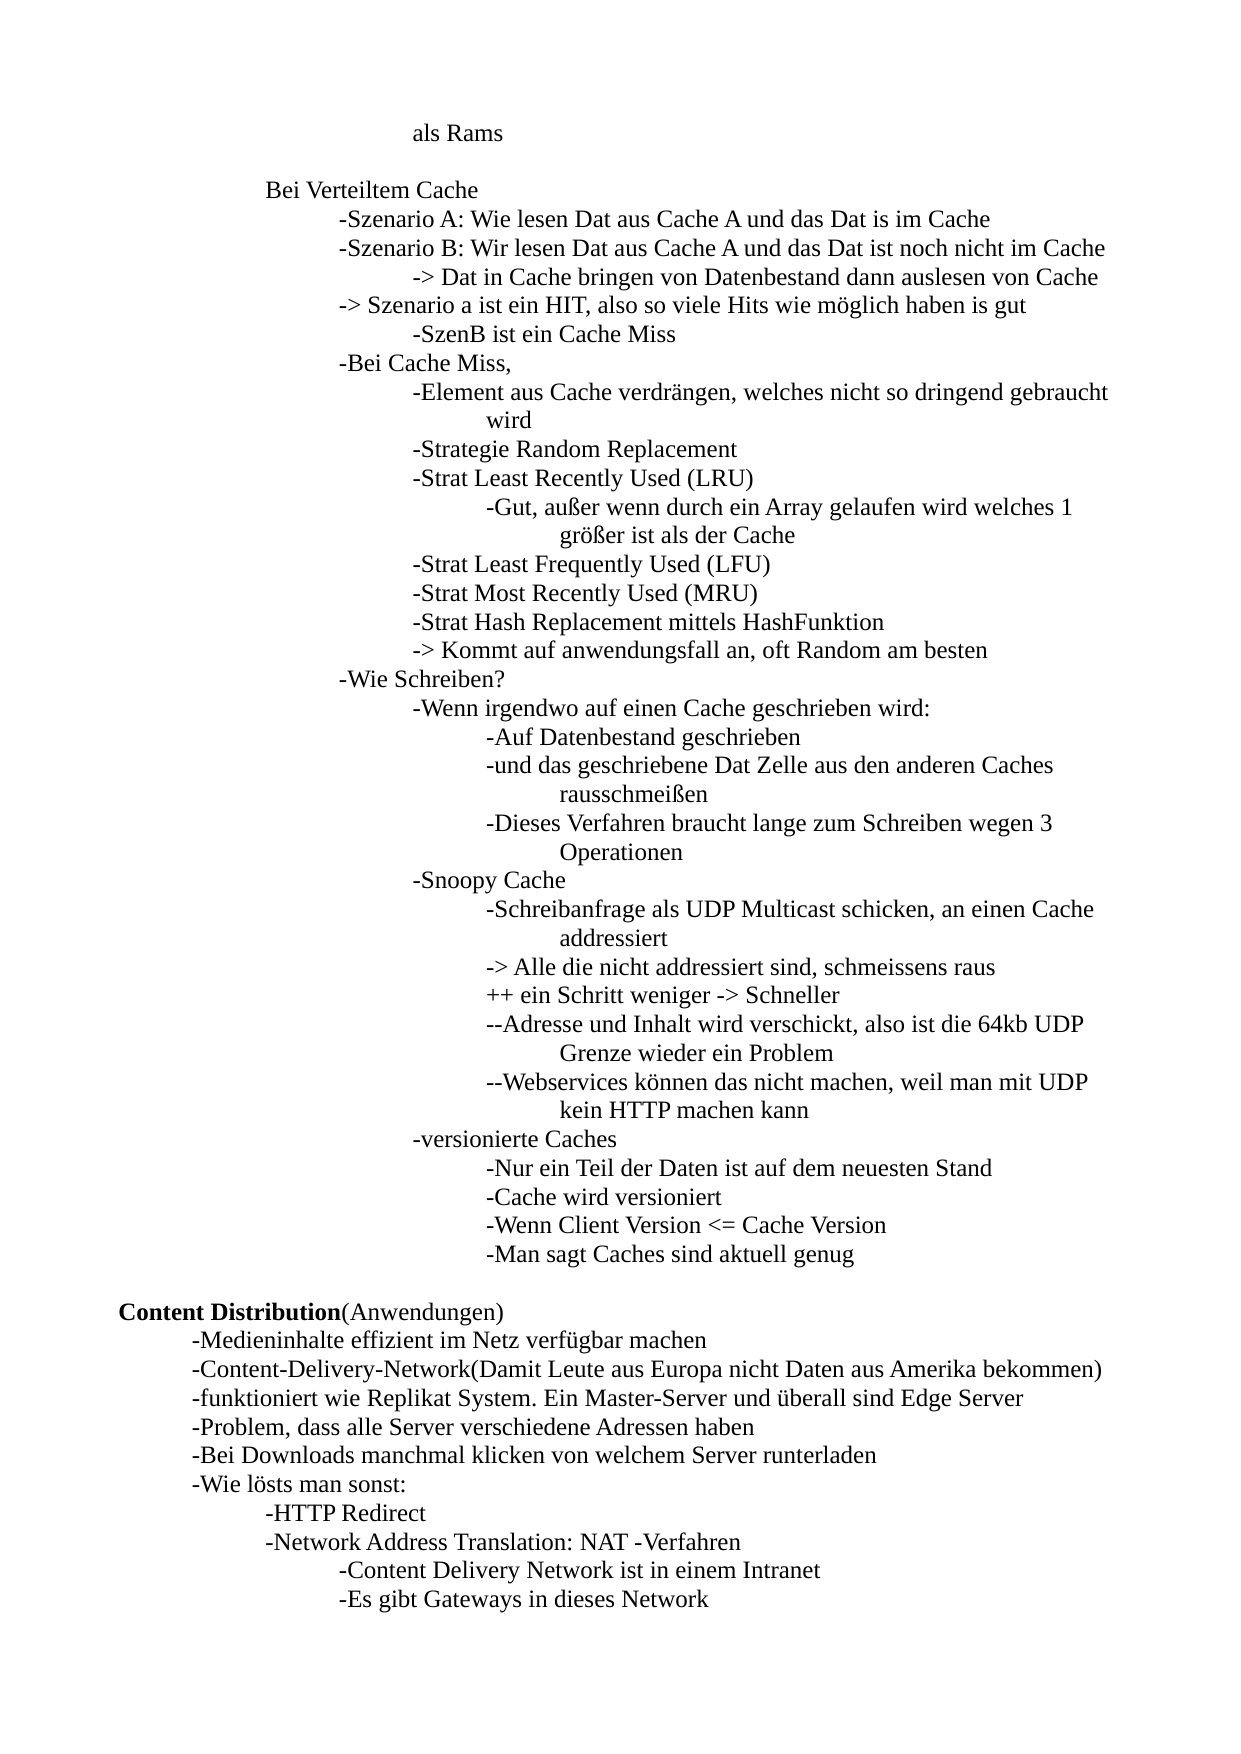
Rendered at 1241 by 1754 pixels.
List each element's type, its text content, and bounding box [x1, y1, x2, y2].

text -funktioniert wie Replikat System. Ein Master-Server und überall sind Edge Server [118, 1383, 1122, 1412]
text -> Alle die nicht addressiert sind, schmeissens raus [118, 952, 1122, 981]
text -Wie Schreiben? [118, 664, 1122, 693]
text -Wie lösts man sonst: [118, 1469, 1122, 1498]
text als Rams [118, 118, 1122, 147]
text -Bei Downloads manchmal klicken von welchem Server runterladen [118, 1441, 1122, 1469]
text -Content Delivery Network ist in einem Intranet [118, 1556, 1122, 1584]
text -Dieses Verfahren braucht lange zum Schreiben wegen 3 Operationen [118, 808, 1122, 866]
text --Webservices können das nicht machen, weil man mit UDP kein HTTP machen kann [118, 1067, 1122, 1124]
text -Bei Cache Miss, [118, 348, 1122, 377]
text -Wenn irgendwo auf einen Cache geschrieben wird: [118, 693, 1122, 722]
text -Strat Least Frequently Used (LFU) [118, 549, 1122, 578]
text -Content-Delivery-Network(Damit Leute aus Europa nicht Daten aus Amerika bekommen) [118, 1354, 1122, 1383]
text -Strategie Random Replacement [118, 434, 1122, 463]
text -Element aus Cache verdrängen, welches nicht so dringend gebraucht wird [118, 377, 1122, 434]
text -Problem, dass alle Server verschiedene Adressen haben [118, 1412, 1122, 1441]
text -Strat Hash Replacement mittels HashFunktion [118, 607, 1122, 636]
text -> Kommt auf anwendungsfall an, oft Random am besten [118, 636, 1122, 664]
text -Medieninhalte effizient im Netz verfügbar machen [118, 1326, 1122, 1354]
text -Schreibanfrage als UDP Multicast schicken, an einen Cache addressiert [118, 894, 1122, 952]
text -Nur ein Teil der Daten ist auf dem neuesten Stand [118, 1153, 1122, 1182]
text -Strat Most Recently Used (MRU) [118, 578, 1122, 607]
text Bei Verteiltem Cache [118, 176, 1122, 204]
text -Szenario B: Wir lesen Dat aus Cache A und das Dat ist noch nicht im Cache [118, 233, 1122, 262]
text -Wenn Client Version <= Cache Version [118, 1211, 1122, 1239]
text -und das geschriebene Dat Zelle aus den anderen Caches rausschmeißen [118, 751, 1122, 808]
text -SzenB ist ein Cache Miss [118, 319, 1122, 348]
text Content Distribution(Anwendungen) [118, 1297, 1122, 1326]
text -HTTP Redirect [118, 1498, 1122, 1527]
text --Adresse und Inhalt wird verschickt, also ist die 64kb UDP Grenze wieder ein Problem [118, 1009, 1122, 1067]
text -Man sagt Caches sind aktuell genug [118, 1239, 1122, 1268]
text -Cache wird versioniert [118, 1182, 1122, 1211]
text -> Dat in Cache bringen von Datenbestand dann auslesen von Cache [118, 262, 1122, 291]
text -Network Address Translation: NAT -Verfahren [118, 1527, 1122, 1556]
text -Szenario A: Wie lesen Dat aus Cache A und das Dat is im Cache [118, 204, 1122, 233]
text -versionierte Caches [118, 1124, 1122, 1153]
text -> Szenario a ist ein HIT, also so viele Hits wie möglich haben is gut [118, 291, 1122, 319]
text ++ ein Schritt weniger -> Schneller [118, 981, 1122, 1009]
text -Strat Least Recently Used (LRU) [118, 463, 1122, 492]
text -Snoopy Cache [118, 866, 1122, 894]
text -Es gibt Gateways in dieses Network [118, 1584, 1122, 1613]
text -Gut, außer wenn durch ein Array gelaufen wird welches 1 größer ist als der Cache [118, 492, 1122, 549]
text -Auf Datenbestand geschrieben [118, 722, 1122, 751]
